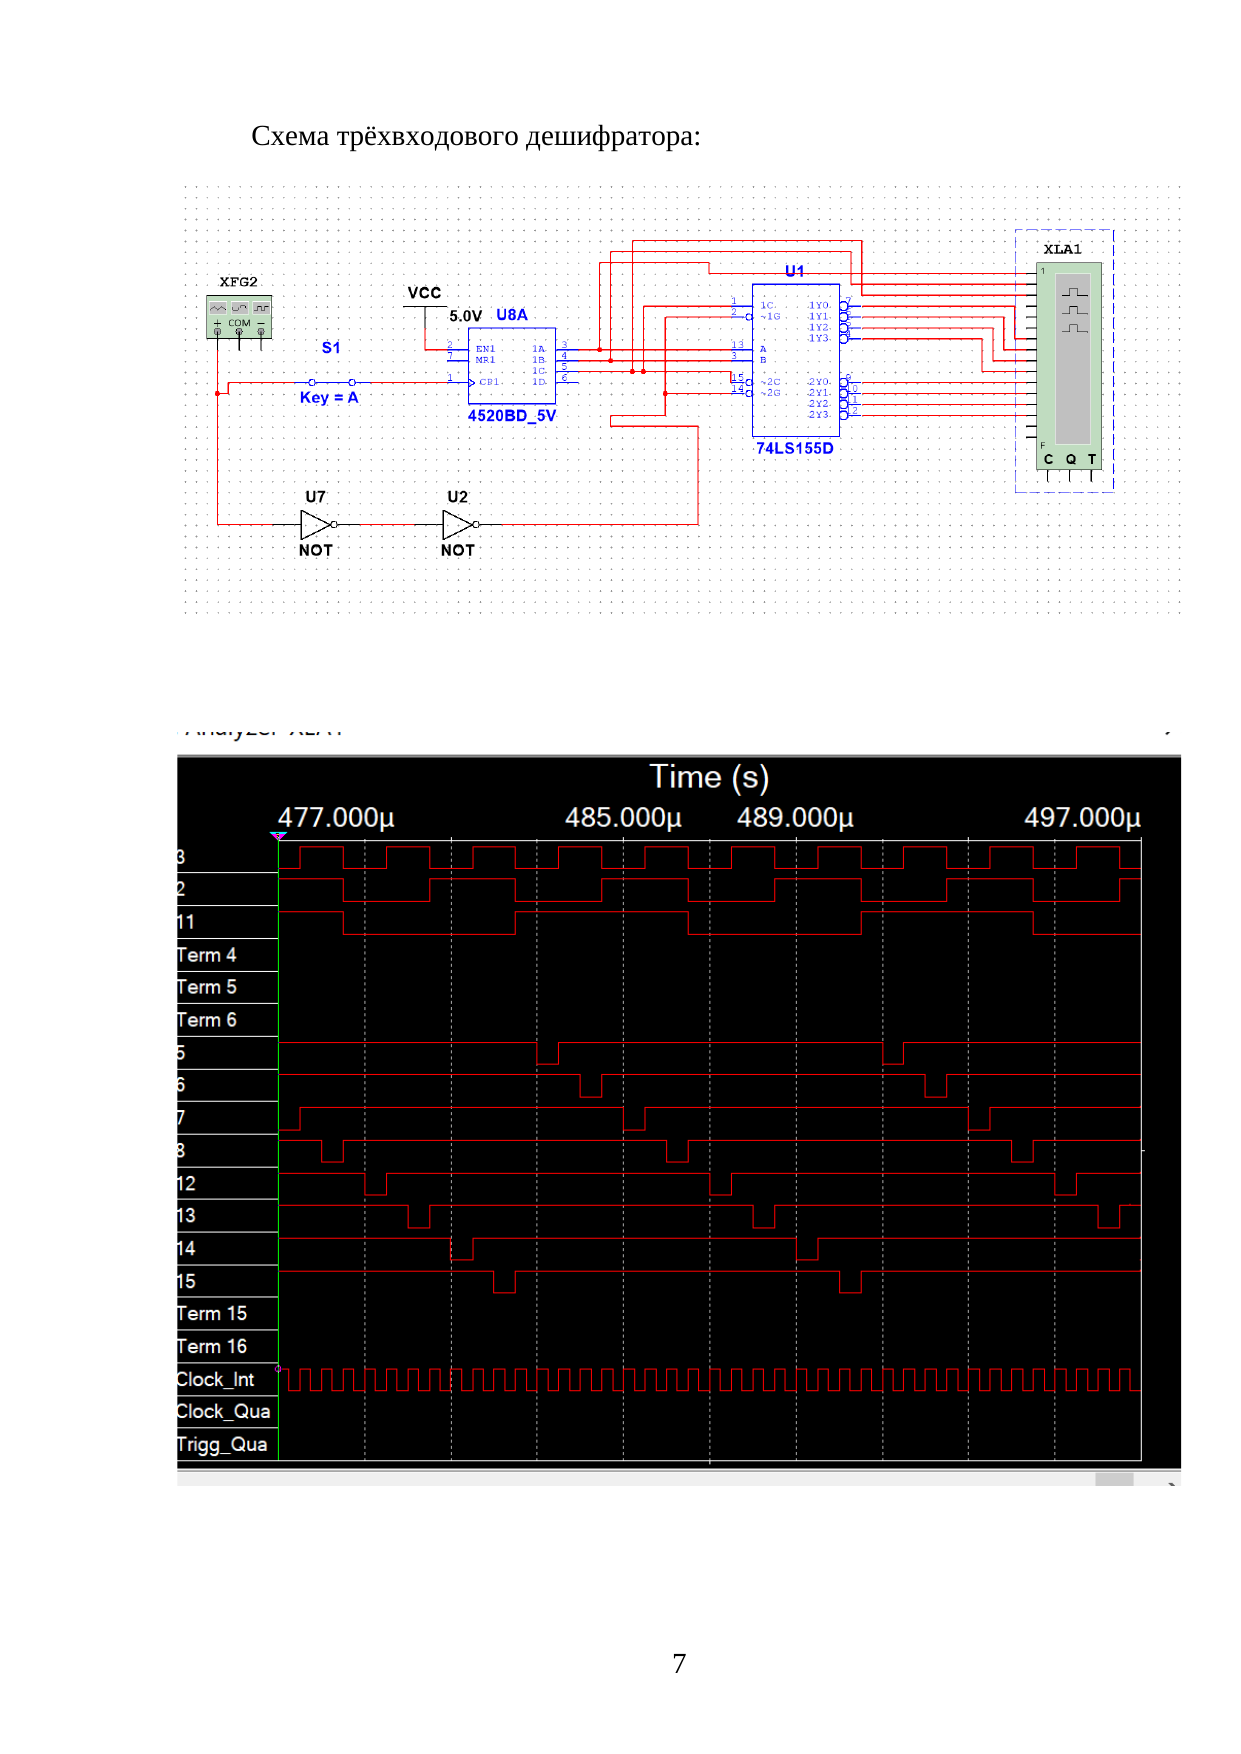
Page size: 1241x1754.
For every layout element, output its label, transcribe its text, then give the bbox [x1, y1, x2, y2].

picture [177, 732, 1182, 1486]
picture [177, 185, 1182, 616]
text Схема трёхвходового дешифратора: [177, 118, 1181, 152]
